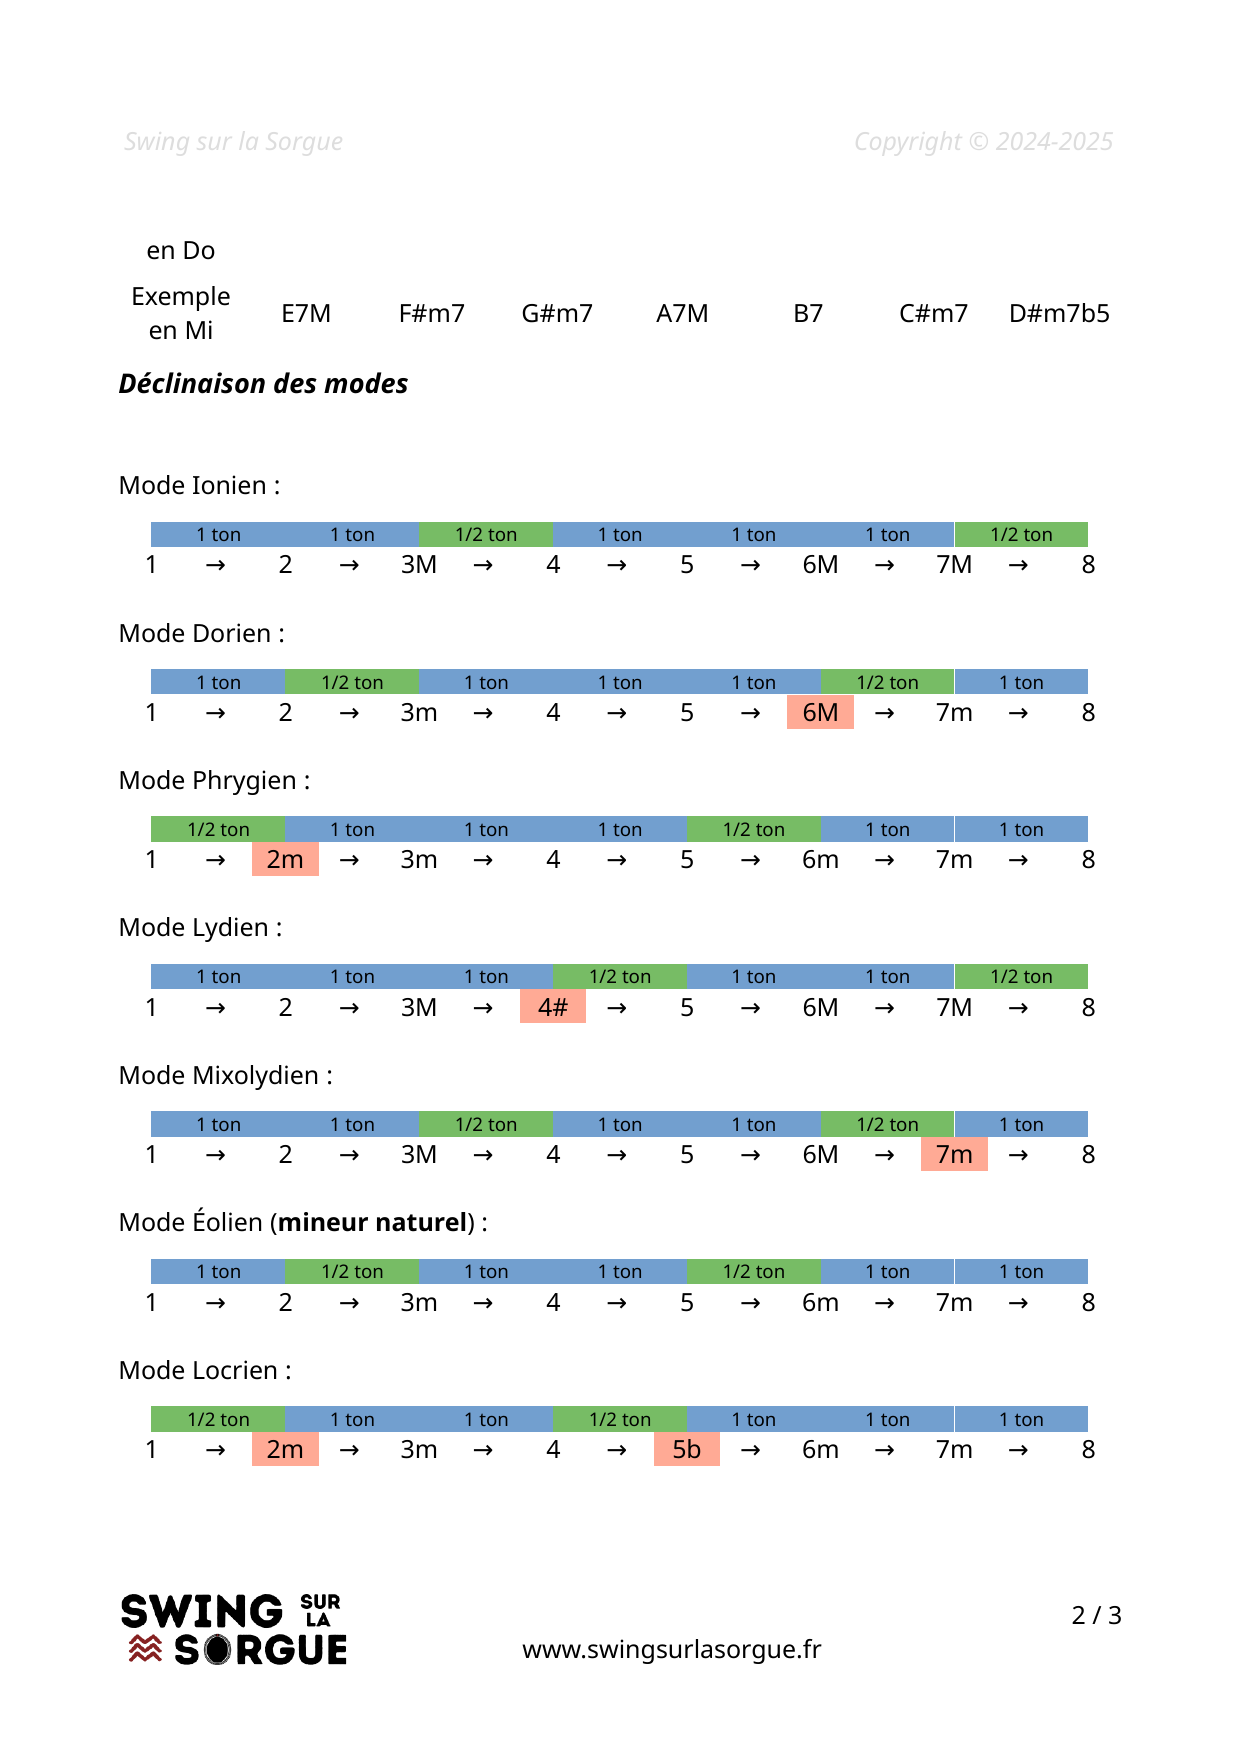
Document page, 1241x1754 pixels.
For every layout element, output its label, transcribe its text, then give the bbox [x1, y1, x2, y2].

table_header 1/2 ton [419, 1111, 553, 1137]
table_cell → [586, 1137, 653, 1171]
table_header 1 ton [553, 669, 687, 694]
table_cell A7M [620, 273, 745, 352]
table_header [1088, 1111, 1122, 1137]
table_cell 1 [118, 842, 185, 876]
table_header 1 ton [821, 1406, 954, 1432]
table_header 1 ton [955, 816, 1088, 842]
table_header 1/2 ton [285, 669, 419, 694]
table_cell → [854, 1284, 921, 1318]
table_cell → [988, 989, 1055, 1023]
table_cell → [185, 842, 252, 876]
table_header 1 ton [151, 669, 285, 694]
table_header 1 ton [419, 669, 553, 694]
table_cell → [586, 547, 653, 581]
table_cell → [453, 989, 519, 1023]
table_header 1 ton [419, 816, 553, 842]
table_cell → [319, 547, 386, 581]
table_header 1/2 ton [553, 964, 687, 989]
table_cell → [319, 695, 386, 729]
table_cell → [453, 1432, 519, 1466]
table_cell 2 [252, 695, 319, 729]
text Mode Locrien : [118, 1352, 1122, 1386]
table_cell 5b [654, 1432, 720, 1466]
table_header 1 ton [687, 522, 821, 547]
table_header [1088, 669, 1122, 694]
table_cell 6M [787, 1137, 854, 1171]
table_header [118, 1111, 151, 1137]
table_cell 7m [921, 842, 988, 876]
table_cell → [854, 1137, 921, 1171]
table_cell → [586, 1284, 653, 1318]
table_header [1088, 816, 1122, 842]
table_header 1 ton [821, 964, 954, 989]
table_cell → [586, 695, 653, 729]
table_cell 5 [654, 1137, 720, 1171]
table_cell 6m [787, 1284, 854, 1318]
table_header 1 ton [955, 669, 1088, 694]
table_header 1 ton [553, 816, 687, 842]
table_cell 3m [386, 1432, 453, 1466]
table_cell 2 [252, 1284, 319, 1318]
table_header 1/2 ton [419, 522, 553, 547]
table_header 1 ton [553, 1111, 687, 1137]
table_cell 8 [1055, 1137, 1122, 1171]
table_cell 2 [252, 547, 319, 581]
table_header 1 ton [821, 522, 954, 547]
table_cell → [185, 1432, 252, 1466]
table_cell → [319, 842, 386, 876]
table_header 1 ton [151, 1259, 285, 1284]
table_cell 6M [787, 547, 854, 581]
table_cell → [988, 695, 1055, 729]
table_cell 7m [921, 1137, 988, 1171]
table_header [118, 816, 151, 842]
table_cell → [720, 1137, 787, 1171]
table_cell 8 [1055, 842, 1122, 876]
table_cell 4 [520, 842, 586, 876]
table_header 1 ton [419, 964, 553, 989]
table_cell 2 [252, 1137, 319, 1171]
table_cell G#m7 [495, 273, 620, 352]
table_cell 6m [787, 1432, 854, 1466]
table_cell → [854, 842, 921, 876]
text Mode Phrygien : [118, 763, 1122, 797]
table_cell 8 [1055, 1284, 1122, 1318]
table_cell [369, 227, 494, 273]
table_header 1/2 ton [151, 816, 285, 842]
table_cell 7M [921, 989, 988, 1023]
table_cell 1 [118, 1137, 185, 1171]
table_cell 4 [520, 695, 586, 729]
table_cell → [453, 547, 519, 581]
table_cell → [453, 1137, 519, 1171]
table_header 1 ton [687, 1111, 821, 1137]
table_header 1 ton [285, 816, 419, 842]
table_cell → [319, 1284, 386, 1318]
table_cell 3M [386, 989, 453, 1023]
table_cell → [988, 1284, 1055, 1318]
table_cell 5 [654, 989, 720, 1023]
text Mode Lydien : [118, 910, 1122, 944]
table_cell Exemple en Mi [118, 273, 243, 352]
table_cell en Do [118, 227, 243, 273]
table_cell → [185, 989, 252, 1023]
table_header [118, 1259, 151, 1284]
table_cell → [720, 1432, 787, 1466]
text Mode Éolien (mineur naturel) : [118, 1205, 1122, 1239]
table_header 1 ton [687, 669, 821, 694]
table_cell 6M [787, 695, 854, 729]
table_header 1 ton [151, 964, 285, 989]
table_cell → [453, 695, 519, 729]
table_cell → [854, 695, 921, 729]
table_cell [244, 227, 369, 273]
table_header 1 ton [687, 964, 821, 989]
table_header [1088, 964, 1122, 989]
table_cell → [720, 842, 787, 876]
table_cell [495, 227, 620, 273]
table_cell → [319, 1432, 386, 1466]
table_cell 3m [386, 1284, 453, 1318]
table_header 1 ton [151, 522, 285, 547]
table_header [118, 522, 151, 547]
table_cell 5 [654, 547, 720, 581]
table_cell 1 [118, 989, 185, 1023]
table_cell 4# [520, 989, 586, 1023]
table_cell 1 [118, 1284, 185, 1318]
table_cell 3m [386, 695, 453, 729]
table_cell → [720, 989, 787, 1023]
table_cell 1 [118, 695, 185, 729]
table_cell → [319, 1137, 386, 1171]
table_header 1 ton [553, 1259, 687, 1284]
table_cell 4 [520, 1432, 586, 1466]
table_cell 4 [520, 547, 586, 581]
table_cell 8 [1055, 695, 1122, 729]
subtitle Déclinaison des modes [118, 365, 1122, 402]
text Mode Ionien : [118, 468, 1122, 502]
table_cell 5 [654, 695, 720, 729]
table_header 1 ton [687, 1406, 821, 1432]
table_cell 3M [386, 1137, 453, 1171]
table_header 1 ton [285, 964, 419, 989]
table_header 1 ton [285, 1406, 419, 1432]
table_header 1 ton [285, 1111, 419, 1137]
table_header 1/2 ton [553, 1406, 687, 1432]
table_cell 2m [252, 842, 319, 876]
table_cell → [586, 989, 653, 1023]
table_cell → [854, 547, 921, 581]
table_cell 7m [921, 1284, 988, 1318]
table_header 1/2 ton [687, 1259, 821, 1284]
table_cell 1 [118, 1432, 185, 1466]
table_header 1 ton [419, 1406, 553, 1432]
table_cell C#m7 [871, 273, 996, 352]
table_header 1/2 ton [821, 669, 954, 694]
table_cell [871, 227, 996, 273]
table_header 1 ton [821, 816, 954, 842]
table_header [118, 964, 151, 989]
table_header [118, 669, 151, 694]
table_header [1088, 522, 1122, 547]
table_cell 8 [1055, 1432, 1122, 1466]
text Mode Dorien : [118, 615, 1122, 649]
table_cell → [988, 1137, 1055, 1171]
table_cell 5 [654, 1284, 720, 1318]
table_header 1 ton [419, 1259, 553, 1284]
table_cell 8 [1055, 547, 1122, 581]
table_cell [996, 227, 1122, 273]
table_header 1/2 ton [687, 816, 821, 842]
table_cell 4 [520, 1284, 586, 1318]
table_header [118, 1406, 151, 1432]
table_cell [620, 227, 745, 273]
table_cell → [185, 1284, 252, 1318]
table_cell 7M [921, 547, 988, 581]
table_cell → [988, 547, 1055, 581]
table_header 1 ton [955, 1111, 1088, 1137]
table_cell → [453, 1284, 519, 1318]
table_header 1 ton [955, 1259, 1088, 1284]
table_cell → [988, 1432, 1055, 1466]
table_cell 4 [520, 1137, 586, 1171]
table_header 1/2 ton [821, 1111, 954, 1137]
table_cell 5 [654, 842, 720, 876]
table_cell → [720, 547, 787, 581]
table_cell → [319, 989, 386, 1023]
table_cell 2 [252, 989, 319, 1023]
table_cell 6m [787, 842, 854, 876]
table_cell → [586, 1432, 653, 1466]
table_header 1 ton [821, 1259, 954, 1284]
table_cell → [720, 1284, 787, 1318]
table_cell → [453, 842, 519, 876]
table_header 1/2 ton [955, 522, 1088, 547]
table_cell → [854, 1432, 921, 1466]
text Mode Mixolydien : [118, 1057, 1122, 1092]
table_cell F#m7 [369, 273, 494, 352]
table_cell D#m7b5 [996, 273, 1122, 352]
table_cell 7m [921, 1432, 988, 1466]
table_header 1 ton [285, 522, 419, 547]
table_cell 1 [118, 547, 185, 581]
table_header 1/2 ton [285, 1259, 419, 1284]
table_cell 2m [252, 1432, 319, 1466]
table_cell 3m [386, 842, 453, 876]
table_cell → [988, 842, 1055, 876]
table_cell 8 [1055, 989, 1122, 1023]
table_cell 3M [386, 547, 453, 581]
table_cell → [854, 989, 921, 1023]
table_cell → [185, 1137, 252, 1171]
table_header [1088, 1406, 1122, 1432]
table_header [1088, 1259, 1122, 1284]
table_cell → [185, 547, 252, 581]
table_cell → [720, 695, 787, 729]
picture [121, 1594, 347, 1665]
table_cell → [586, 842, 653, 876]
table_cell [745, 227, 871, 273]
table_header 1/2 ton [151, 1406, 285, 1432]
table_header 1 ton [151, 1111, 285, 1137]
table_header 1/2 ton [955, 964, 1088, 989]
table_cell E7M [244, 273, 369, 352]
table_cell 6M [787, 989, 854, 1023]
table_cell 7m [921, 695, 988, 729]
table_header 1 ton [553, 522, 687, 547]
table_cell B7 [745, 273, 871, 352]
table_header 1 ton [955, 1406, 1088, 1432]
table_cell → [185, 695, 252, 729]
